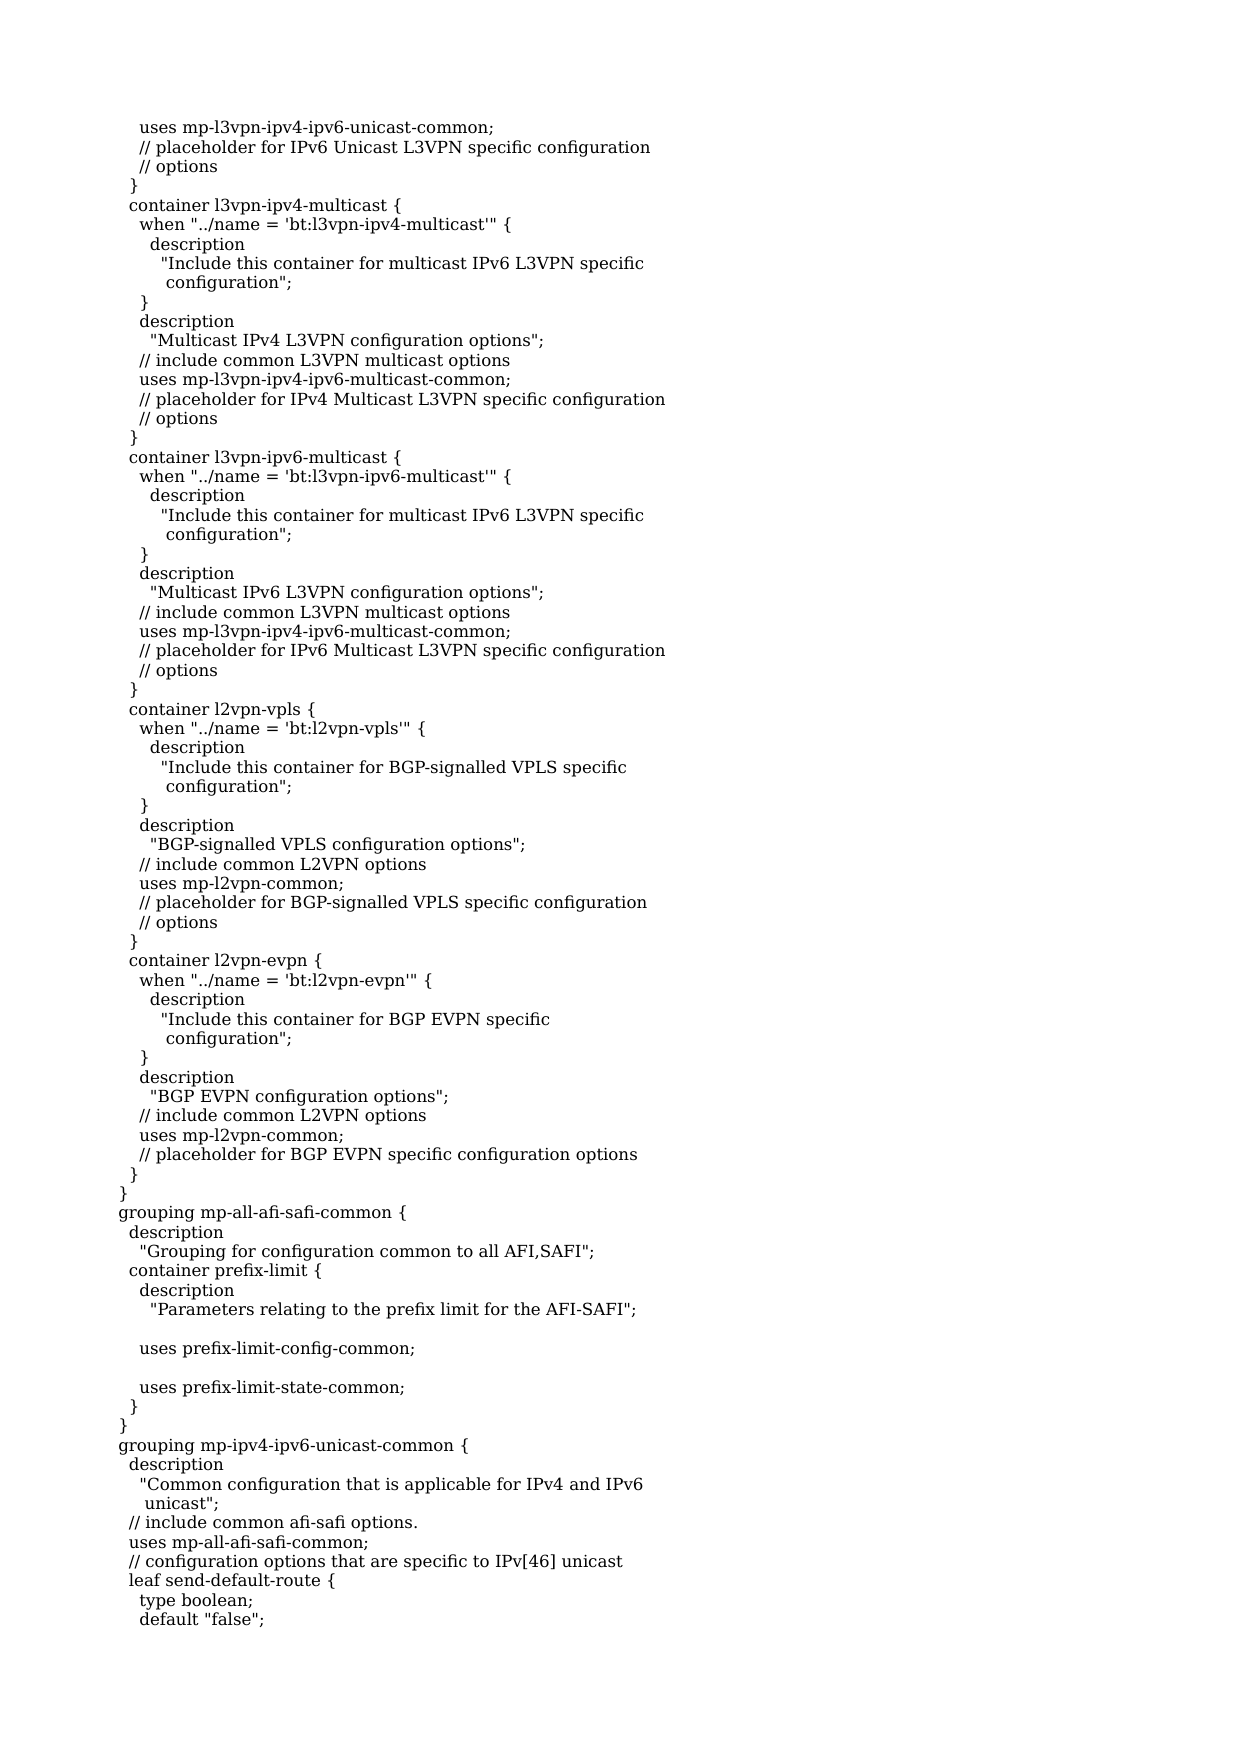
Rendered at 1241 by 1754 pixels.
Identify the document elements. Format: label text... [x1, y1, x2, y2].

text "Parameters relating to the prefix limit for the AFI-SAFI"; [118, 1300, 1122, 1319]
text uses mp-l3vpn-ipv4-ipv6-multicast-common; [118, 370, 1122, 389]
text "BGP-signalled VPLS configuration options"; [118, 835, 1122, 854]
text description [118, 816, 1122, 835]
text uses mp-l3vpn-ipv4-ipv6-unicast-common; [118, 118, 1122, 137]
text "Include this container for BGP EVPN specific [118, 1009, 1122, 1029]
text uses prefix-limit-state-common; [118, 1377, 1122, 1397]
text // placeholder for IPv6 Unicast L3VPN specific configuration [118, 137, 1122, 157]
text // options [118, 157, 1122, 176]
text // include common L3VPN multicast options [118, 351, 1122, 370]
text description [118, 1455, 1122, 1474]
text uses mp-all-afi-safi-common; [118, 1532, 1122, 1552]
text // include common afi-safi options. [118, 1513, 1122, 1532]
text } [118, 544, 1122, 564]
text // placeholder for BGP EVPN specific configuration options [118, 1145, 1122, 1164]
text "Multicast IPv6 L3VPN configuration options"; [118, 583, 1122, 602]
text } [118, 1184, 1122, 1203]
text } [118, 932, 1122, 951]
text "BGP EVPN configuration options"; [118, 1087, 1122, 1106]
text // options [118, 409, 1122, 428]
text uses mp-l2vpn-common; [118, 874, 1122, 893]
text } [118, 428, 1122, 447]
text description [118, 990, 1122, 1009]
text description [118, 486, 1122, 506]
text // options [118, 661, 1122, 680]
text uses mp-l3vpn-ipv4-ipv6-multicast-common; [118, 622, 1122, 641]
text description [118, 1222, 1122, 1242]
text container l3vpn-ipv4-multicast { [118, 196, 1122, 215]
text "Include this container for multicast IPv6 L3VPN specific [118, 506, 1122, 525]
text leaf send-default-route { [118, 1571, 1122, 1591]
text } [118, 1416, 1122, 1436]
text "Include this container for multicast IPv6 L3VPN specific [118, 254, 1122, 273]
text } [118, 176, 1122, 196]
text container l2vpn-vpls { [118, 699, 1122, 719]
text "Include this container for BGP-signalled VPLS specific [118, 757, 1122, 777]
text type boolean; [118, 1591, 1122, 1610]
text } [118, 1164, 1122, 1184]
text container l3vpn-ipv6-multicast { [118, 447, 1122, 467]
text "Grouping for configuration common to all AFI,SAFI"; [118, 1242, 1122, 1261]
text uses mp-l2vpn-common; [118, 1126, 1122, 1145]
text // placeholder for BGP-signalled VPLS specific configuration [118, 893, 1122, 912]
text description [118, 234, 1122, 254]
text } [118, 1048, 1122, 1067]
text when "../name = 'bt:l2vpn-vpls'" { [118, 719, 1122, 738]
text configuration"; [118, 525, 1122, 544]
text when "../name = 'bt:l3vpn-ipv6-multicast'" { [118, 467, 1122, 486]
text unicast"; [118, 1494, 1122, 1513]
text // placeholder for IPv6 Multicast L3VPN specific configuration [118, 641, 1122, 661]
text "Multicast IPv4 L3VPN configuration options"; [118, 331, 1122, 351]
text configuration"; [118, 777, 1122, 796]
text } [118, 680, 1122, 699]
text uses prefix-limit-config-common; [118, 1339, 1122, 1358]
text description [118, 312, 1122, 331]
text } [118, 796, 1122, 816]
text when "../name = 'bt:l2vpn-evpn'" { [118, 971, 1122, 990]
text // include common L2VPN options [118, 854, 1122, 874]
text // include common L3VPN multicast options [118, 602, 1122, 622]
text // configuration options that are specific to IPv[46] unicast [118, 1552, 1122, 1571]
text // options [118, 912, 1122, 932]
text // include common L2VPN options [118, 1106, 1122, 1126]
text } [118, 292, 1122, 312]
text description [118, 564, 1122, 583]
text } [118, 1397, 1122, 1416]
text when "../name = 'bt:l3vpn-ipv4-multicast'" { [118, 215, 1122, 234]
text default "false"; [118, 1610, 1122, 1629]
text description [118, 1067, 1122, 1087]
text grouping mp-all-afi-safi-common { [118, 1203, 1122, 1222]
text container prefix-limit { [118, 1261, 1122, 1281]
text // placeholder for IPv4 Multicast L3VPN specific configuration [118, 389, 1122, 409]
text "Common configuration that is applicable for IPv4 and IPv6 [118, 1474, 1122, 1494]
text description [118, 738, 1122, 757]
text container l2vpn-evpn { [118, 951, 1122, 971]
text configuration"; [118, 1029, 1122, 1048]
text description [118, 1281, 1122, 1300]
text configuration"; [118, 273, 1122, 292]
text grouping mp-ipv4-ipv6-unicast-common { [118, 1436, 1122, 1455]
